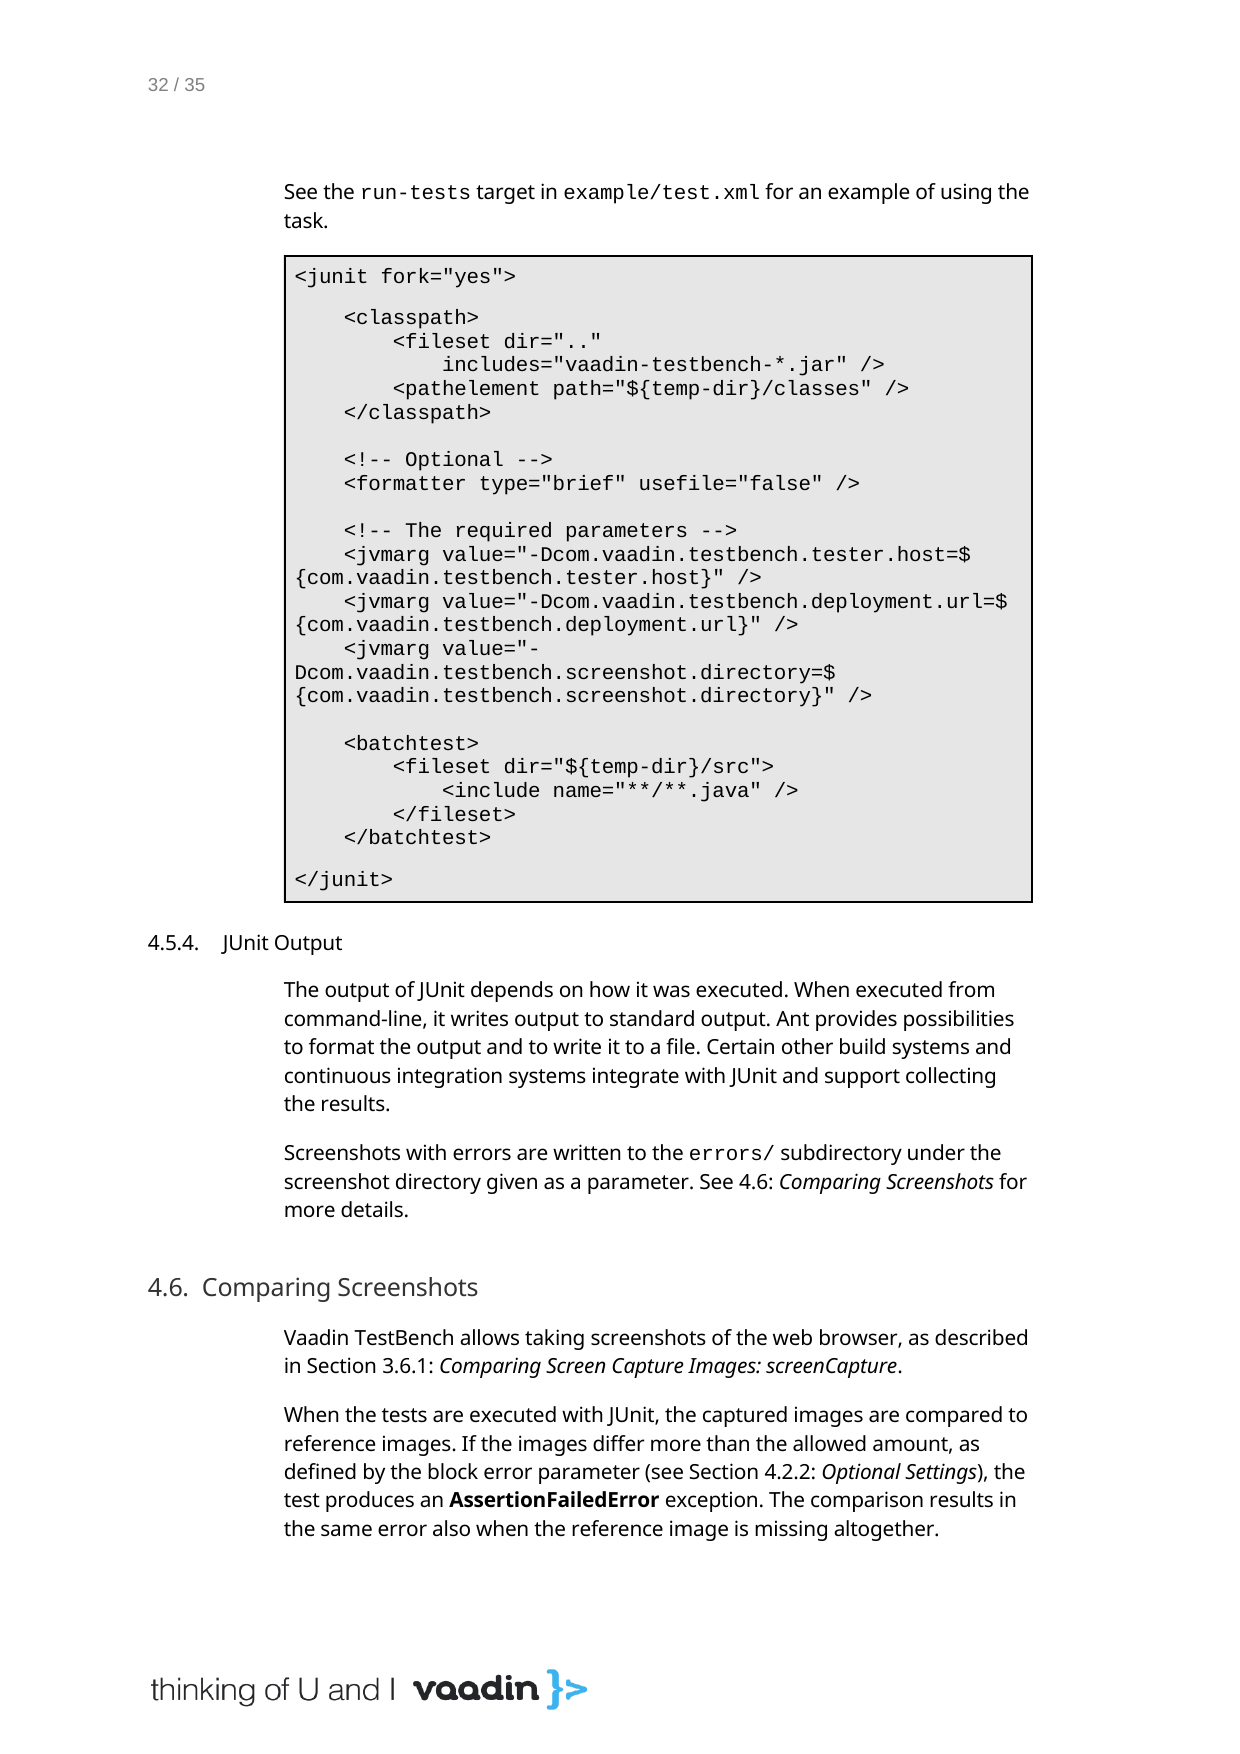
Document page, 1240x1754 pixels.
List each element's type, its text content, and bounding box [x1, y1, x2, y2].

text <jvmarg value="-Dcom.vaadin.testbench.screenshot.directory=${com.vaadin.testbench.screenshot.directory}" /> [286, 638, 1031, 709]
text Screenshots with errors are written to the errors/ subdirectory under the screenshot directory given as a parameter. See 4.6: Comparing Screenshots for more details. [283, 1138, 1033, 1224]
text <!-- The required parameters --> [286, 520, 1031, 543]
text <pathelement path="${temp-dir}/classes" /> [286, 378, 1031, 402]
text The output of JUnit depends on how it was executed. When executed from command-line, it writes output to standard output. Ant provides possibilities to format the output and to write it to a file. Certain other build systems and continuous integration systems integrate with JUnit and support collecting the results. [283, 976, 1033, 1118]
text <jvmarg value="-Dcom.vaadin.testbench.tester.host=${com.vaadin.testbench.tester.host}" /> [286, 543, 1031, 591]
subtitle Comparing Screenshots [148, 1270, 1033, 1304]
text See the run-tests target in example/test.xml for an example of using the task. [283, 177, 1033, 234]
text <batchtest> [286, 733, 1031, 756]
text <formatter type="brief" usefile="false" /> [286, 473, 1031, 496]
text includes="vaadin-testbench-*.jar" /> [286, 354, 1031, 378]
text </classpath> [286, 402, 1031, 425]
text <fileset dir="${temp-dir}/src"> [286, 756, 1031, 780]
text <!-- Optional --> [286, 449, 1031, 473]
text <include name="**/**.java" /> [286, 780, 1031, 804]
subtitle JUnit Output [148, 928, 1033, 957]
text </batchtest> [286, 827, 1031, 860]
picture [150, 1665, 590, 1712]
text </fileset> [286, 804, 1031, 827]
text <junit fork="yes"> [286, 257, 1031, 298]
text Vaadin TestBench allows taking screenshots of the web browser, as described in Section 3.6.1: Comparing Screen Capture Images: screenCapture. [283, 1323, 1033, 1379]
text </junit> [286, 860, 1031, 901]
text <fileset dir=".." [286, 331, 1031, 354]
text When the tests are executed with JUnit, the captured images are compared to reference images. If the images differ more than the allowed amount, as defined by the block error parameter (see Section 4.2.2: Optional Settings), the test produces an AssertionFailedError exception. The comparison results in the same error also when the reference image is missing altogether. [283, 1400, 1033, 1542]
text <jvmarg value="-Dcom.vaadin.testbench.deployment.url=${com.vaadin.testbench.deployment.url}" /> [286, 591, 1031, 638]
text <classpath> [286, 298, 1031, 331]
